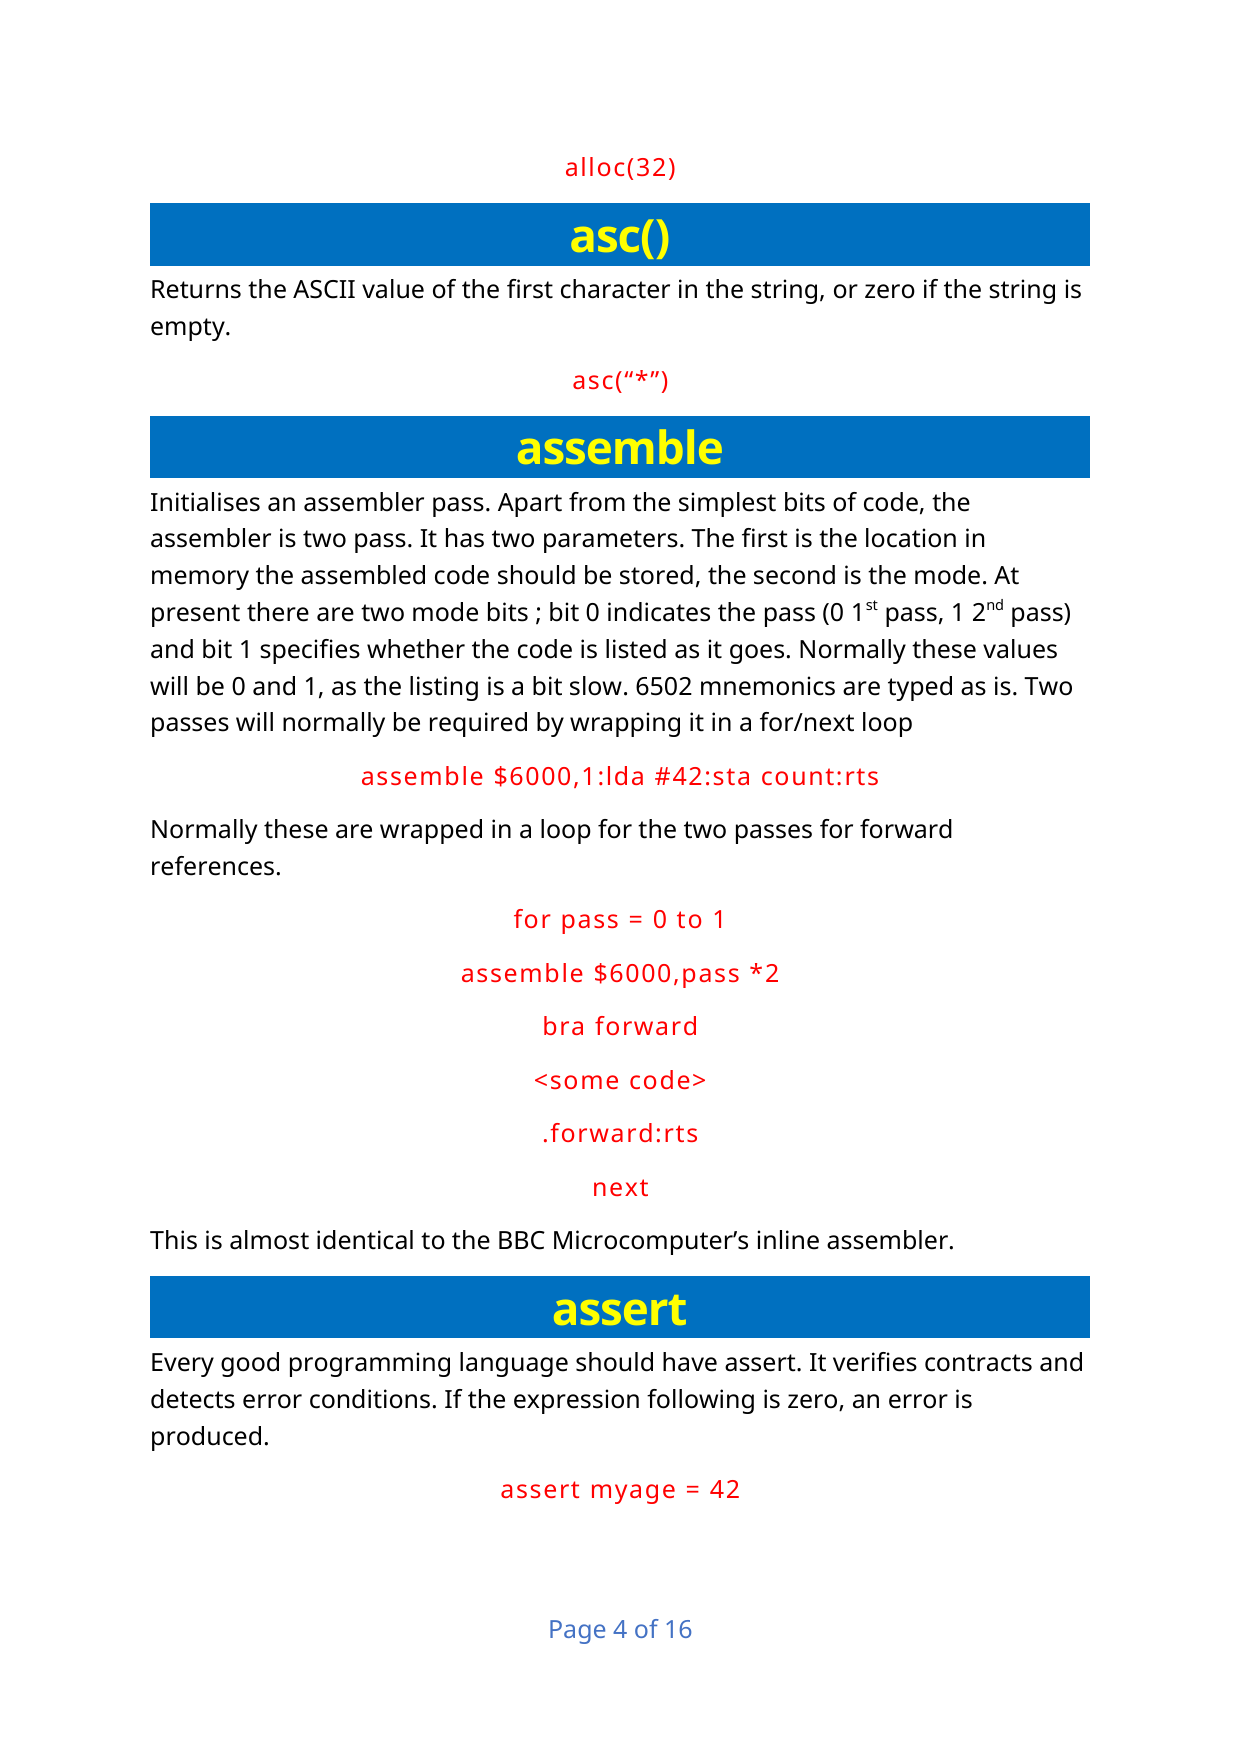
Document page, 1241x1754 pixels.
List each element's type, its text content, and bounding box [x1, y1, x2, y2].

text Initialises an assembler pass. Apart from the simplest bits of code, the assembler is two pass. It has two parameters. The first is the location in memory the assembled code should be stored, the second is the mode. At present there are two mode bits ; bit 0 indicates the pass (0 1st pass, 1 2nd pass) and bit 1 specifies whether the code is listed as it goes. Normally these values will be 0 and 1, as the listing is a bit slow. 6502 mnemonics are typed as is. Two passes will normally be required by wrapping it in a for/next loop [150, 484, 1090, 739]
text Normally these are wrapped in a loop for the two passes for forward references. [150, 812, 1090, 883]
title assert [150, 1276, 1090, 1338]
title assemble [150, 416, 1090, 478]
subtitle Assemble $6000,1:lda #42:sta count:rts [150, 758, 1090, 792]
subtitle .forward:rts [150, 1116, 1090, 1150]
subtitle alloc(32) [150, 150, 1090, 184]
subtitle For pass = 0 to 1 [150, 902, 1090, 936]
subtitle Asc(“*”) [150, 362, 1090, 396]
text Returns the ASCII value of the first character in the string, or zero if the string is empty. [150, 272, 1090, 343]
subtitle bra forward [150, 1009, 1090, 1043]
subtitle assemble $6000,pass *2 [150, 956, 1090, 989]
subtitle next [150, 1169, 1090, 1203]
text This is almost identical to the BBC Microcomputer’s inline assembler. [150, 1223, 1090, 1257]
title asc() [150, 203, 1090, 266]
text Every good programming language should have assert. It verifies contracts and detects error conditions. If the expression following is zero, an error is produced. [150, 1345, 1090, 1452]
subtitle <some code> [150, 1062, 1090, 1096]
subtitle assert myAge = 42 [150, 1472, 1090, 1506]
